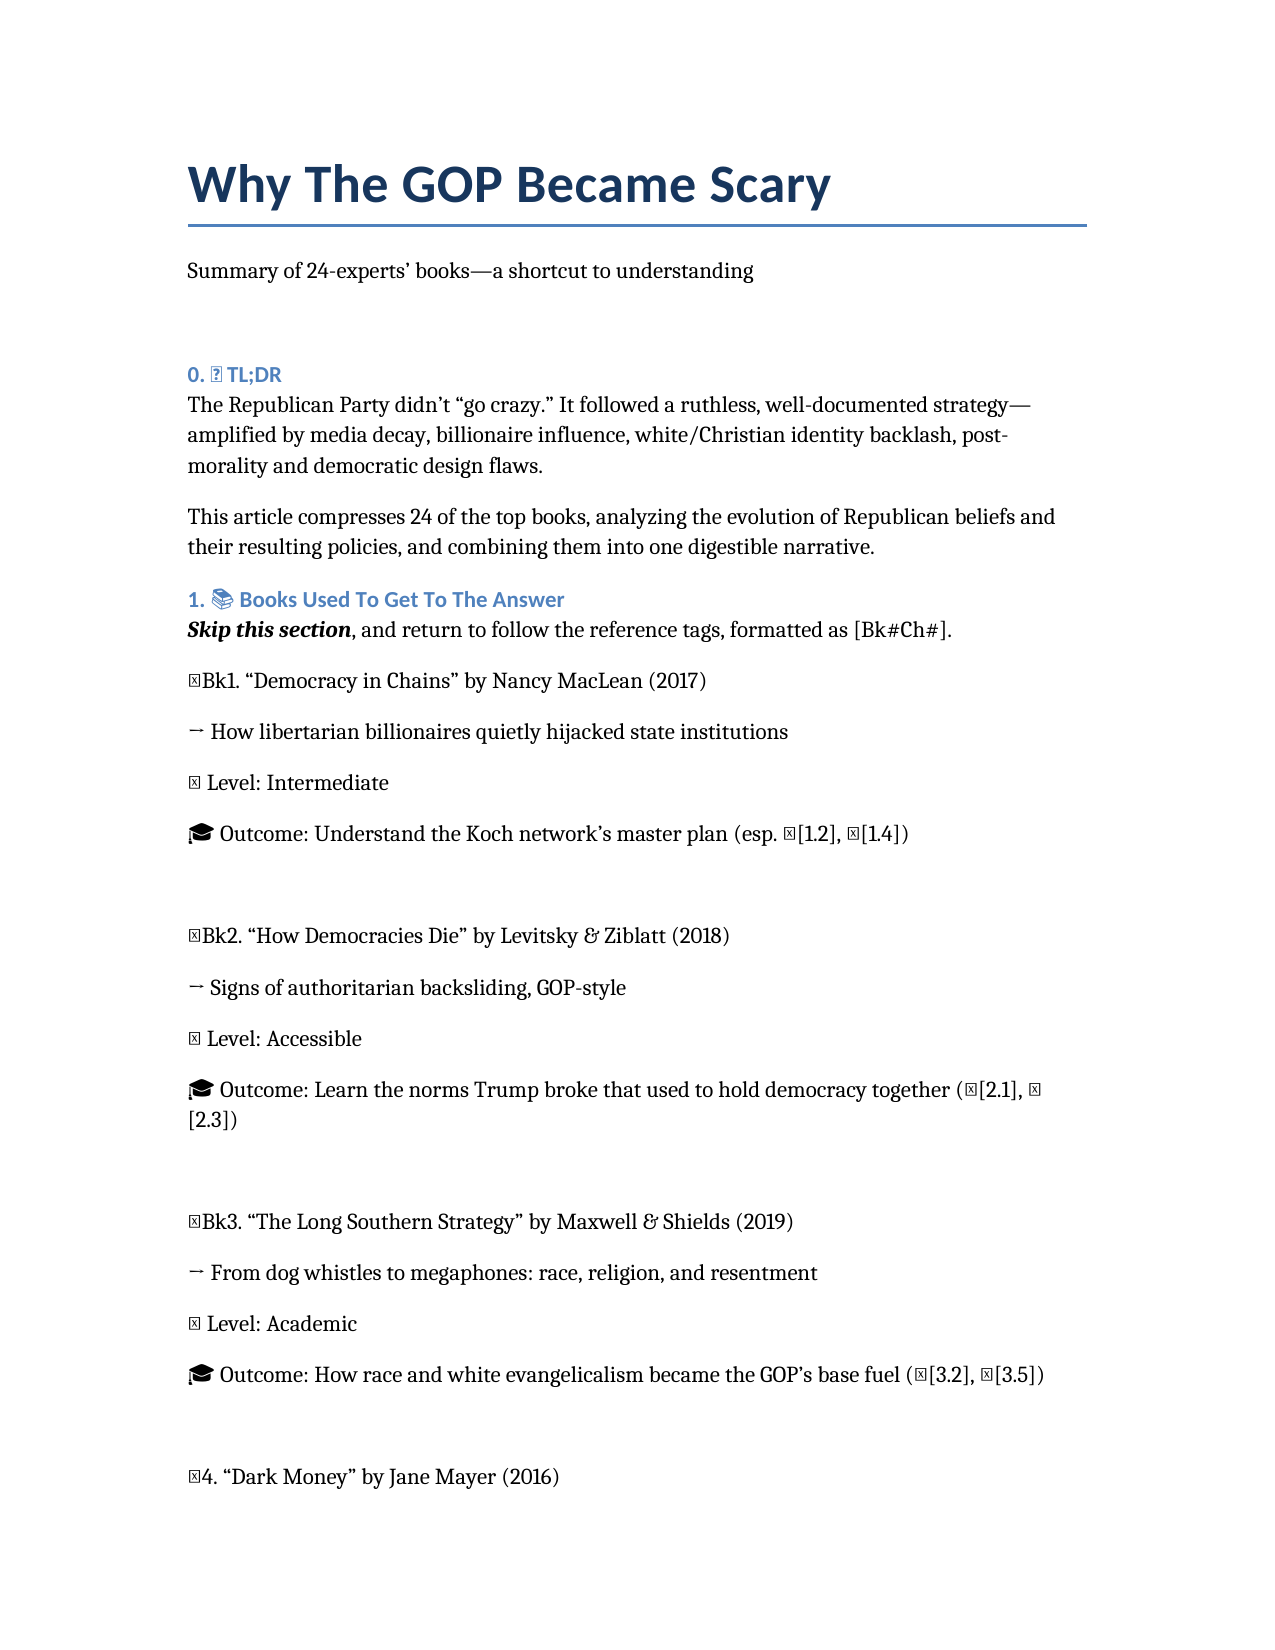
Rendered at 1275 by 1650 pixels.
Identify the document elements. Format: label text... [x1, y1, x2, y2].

text 📘Bk3. “The Long Southern Strategy” by Maxwell & Shields (2019) [187, 1209, 1087, 1235]
text 🔹 Level: Academic [187, 1311, 1087, 1337]
text → Signs of authoritarian backsliding, GOP-style [187, 974, 1087, 1001]
text This article compresses 24 of the top books, analyzing the evolution of Republican beliefs and their resulting policies, and combining them into one digestible narrative. [187, 503, 1087, 560]
text 📘4. “Dark Money” by Jane Mayer (2016) [187, 1464, 1087, 1490]
text 🎓 Outcome: How race and white evangelicalism became the GOP’s base fuel (📘[3.2], 📘[3.5]) [187, 1362, 1087, 1388]
text 📘Bk2. “How Democracies Die” by Levitsky & Ziblatt (2018) [187, 923, 1087, 949]
text 🎓 Outcome: Learn the norms Trump broke that used to hold democracy together (📘[2.1], 📘[2.3]) [187, 1076, 1087, 1133]
text Summary of 24-experts’ books—a shortcut to understanding [187, 258, 1087, 284]
text Skip this section, and return to follow the reference tags, formatted as [Bk#Ch#]. [187, 617, 1087, 643]
title Why The GOP Became Scary [187, 150, 1087, 227]
subtitle 1. 📚 Books Used To Get To The Answer [187, 585, 1087, 613]
text 🔹 Level: Accessible [187, 1025, 1087, 1052]
text 📘Bk1. “Democracy in Chains” by Nancy MacLean (2017) [187, 668, 1087, 694]
text → From dog whistles to megaphones: race, religion, and resentment [187, 1260, 1087, 1286]
text The Republican Party didn’t “go crazy.” It followed a ruthless, well-documented strategy—amplified by media decay, billionaire influence, white/Christian identity backlash, post-morality and democratic design flaws. [187, 392, 1087, 479]
text → How libertarian billionaires quietly hijacked state institutions [187, 719, 1087, 745]
text 🔹 Level: Intermediate [187, 770, 1087, 796]
subtitle 0. 🚨 TL;DR [187, 360, 1087, 388]
text 🎓 Outcome: Understand the Koch network’s master plan (esp. 📘[1.2], 📘[1.4]) [187, 821, 1087, 847]
